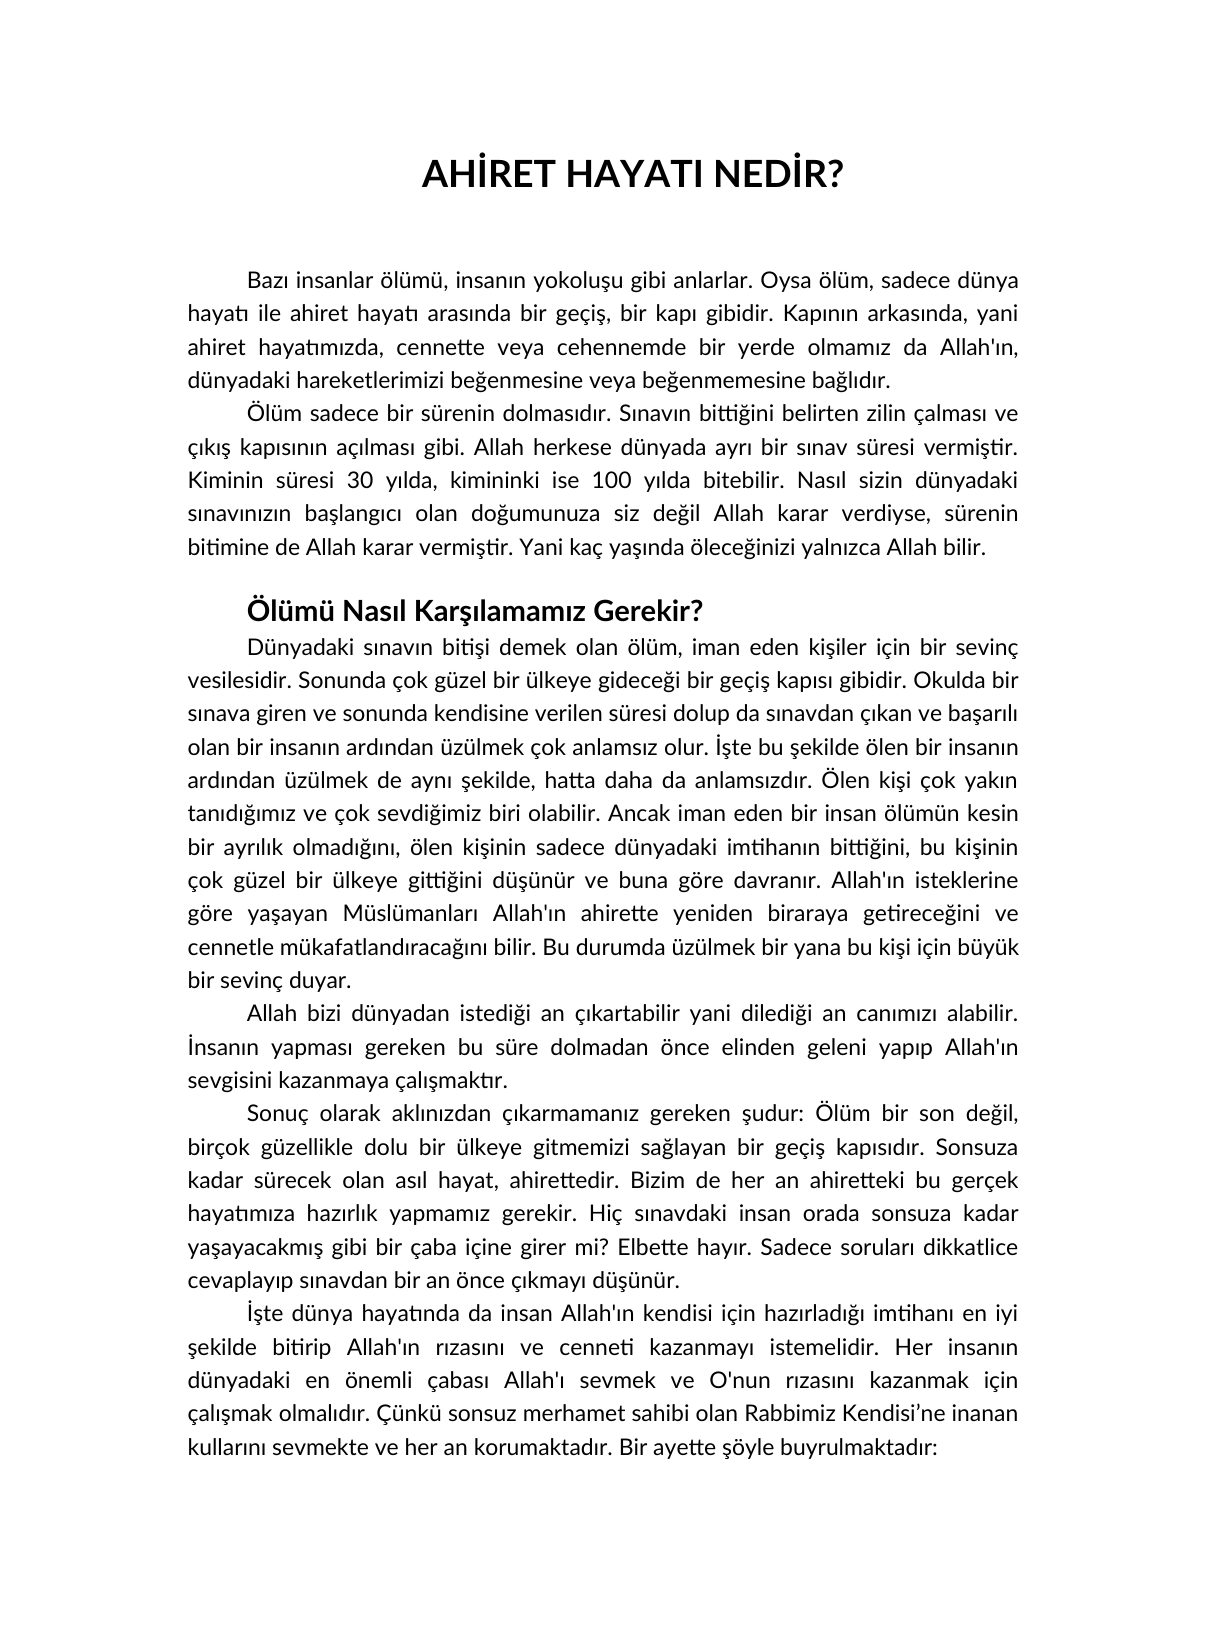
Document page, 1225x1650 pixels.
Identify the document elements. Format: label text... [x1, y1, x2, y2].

text Dünyadaki sınavın bitişi demek olan ölüm, iman eden kişiler için bir sevinç vesilesidir. Sonunda çok güzel bir ülkeye gideceği bir geçiş kapısı gibidir. Okulda bir sınava giren ve sonunda kendisine verilen süresi dolup da sınavdan çıkan ve başarılı olan bir insanın ardından üzülmek çok anlamsız olur. İşte bu şekilde ölen bir insanın ardından üzülmek de aynı şekilde, hatta daha da anlamsızdır. Ölen kişi çok yakın tanıdığımız ve çok sevdiğimiz biri olabilir. Ancak iman eden bir insan ölümün kesin bir ayrılık olmadığını, ölen kişinin sadece dünyadaki imtihanın bittiğini, bu kişinin çok güzel bir ülkeye gittiğini düşünür ve buna göre davranır. Allah'ın isteklerine göre yaşayan Müslümanları Allah'ın ahirette yeniden biraraya getireceğini ve cennetle mükafatlandıracağını bilir. Bu durumda üzülmek bir yana bu kişi için büyük bir sevinç duyar. [187, 628, 1020, 995]
text Ölümü Nasıl Karşılamamız Gerekir? [187, 595, 1020, 628]
text İşte dünya hayatında da insan Allah'ın kendisi için hazırladığı imtihanı en iyi şekilde bitirip Allah'ın rızasını ve cenneti kazanmayı istemelidir. Her insanın dünyadaki en önemli çabası Allah'ı sevmek ve O'nun rızasını kazanmak için çalışmak olmalıdır. Çünkü sonsuz merhamet sahibi olan Rabbimiz Kendisi’ne inanan kullarını sevmekte ve her an korumaktadır. Bir ayette şöyle buyrulmaktadır: [187, 1295, 1020, 1462]
text Bazı insanlar ölümü, insanın yokoluşu gibi anlarlar. Oysa ölüm, sadece dünya hayatı ile ahiret hayatı arasında bir geçiş, bir kapı gibidir. Kapının arkasında, yani ahiret hayatımızda, cennette veya cehennemde bir yerde olmamız da Allah'ın, dünyadaki hareketlerimizi beğenmesine veya beğenmemesine bağlıdır. [187, 262, 1020, 395]
text AHİRET HAYATI NEDİR? [187, 150, 1020, 195]
text Sonuç olarak aklınızdan çıkarmamanız gereken şudur: Ölüm bir son değil, birçok güzellikle dolu bir ülkeye gitmemizi sağlayan bir geçiş kapısıdır. Sonsuza kadar sürecek olan asıl hayat, ahirettedir. Bizim de her an ahiretteki bu gerçek hayatımıza hazırlık yapmamız gerekir. Hiç sınavdaki insan orada sonsuza kadar yaşayacakmış gibi bir çaba içine girer mi? Elbette hayır. Sadece soruları dikkatlice cevaplayıp sınavdan bir an önce çıkmayı düşünür. [187, 1095, 1020, 1295]
text Ölüm sadece bir sürenin dolmasıdır. Sınavın bittiğini belirten zilin çalması ve çıkış kapısının açılması gibi. Allah herkese dünyada ayrı bir sınav süresi vermiştir. Kiminin süresi 30 yılda, kimininki ise 100 yılda bitebilir. Nasıl sizin dünyadaki sınavınızın başlangıcı olan doğumunuza siz değil Allah karar verdiyse, sürenin bitimine de Allah karar vermiştir. Yani kaç yaşında öleceğinizi yalnızca Allah bilir. [187, 395, 1020, 562]
text Allah bizi dünyadan istediği an çıkartabilir yani dilediği an canımızı alabilir. İnsanın yapması gereken bu süre dolmadan önce elinden geleni yapıp Allah'ın sevgisini kazanmaya çalışmaktır. [187, 995, 1020, 1095]
